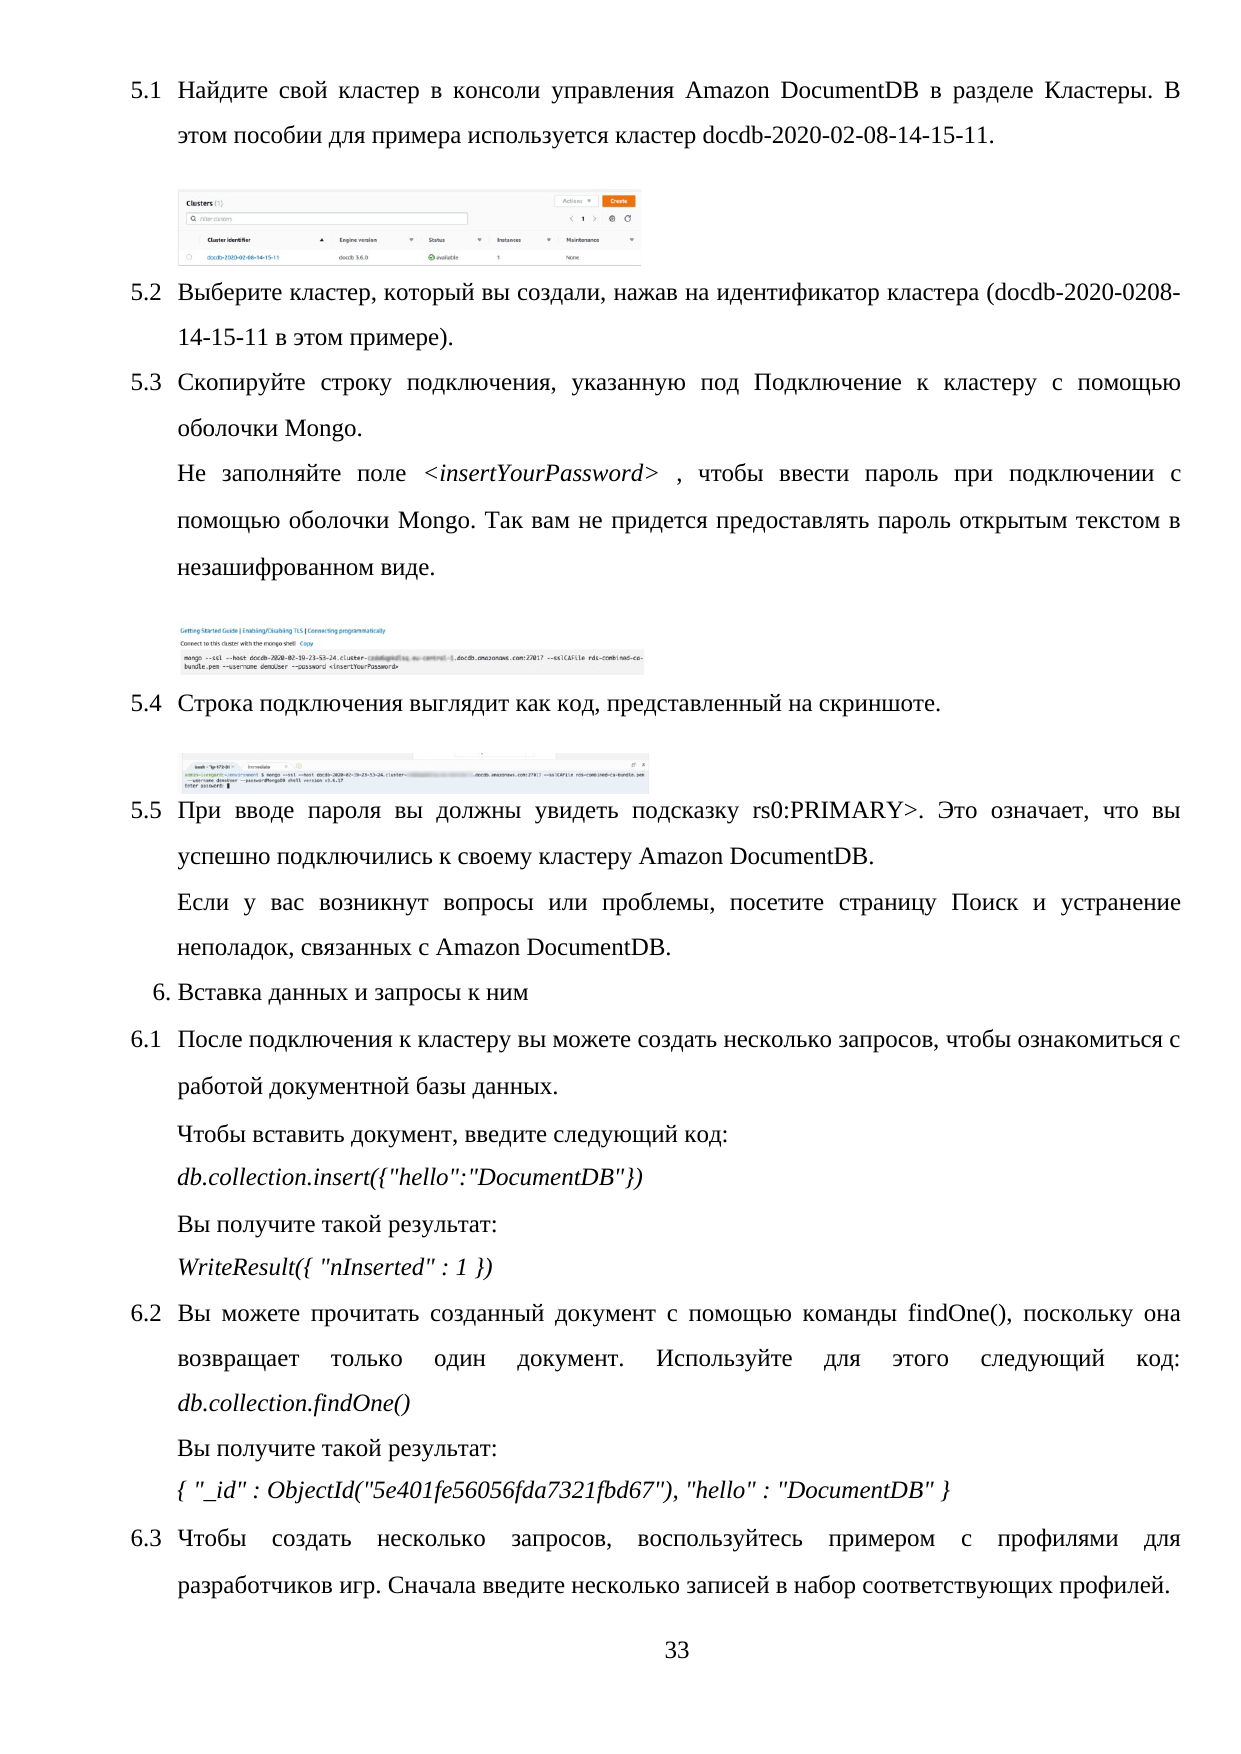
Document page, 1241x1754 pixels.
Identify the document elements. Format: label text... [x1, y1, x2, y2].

list Выберите кластер, который вы создали, нажав на идентификатор кластера (docdb-2020-0208-14-15-11 в этом примере). [130, 277, 1182, 351]
list Чтобы создать несколько запросов, воспользуйтесь примером с профилями для разработчиков игр. Сначала введите несколько записей в набор соответствующих профилей. [130, 1523, 1182, 1598]
text Не заполняйте поле <insertYourPassword> , чтобы ввести пароль при подключении с помощью оболочки Mongo. Так вам не придется предоставлять пароль открытым текстом в незашифрованном виде. [177, 458, 1182, 581]
list Вставка данных и запросы к ним [152, 977, 1182, 1006]
text Если у вас возникнут вопросы или проблемы, посетите страницу Поиск и устранение неполадок, связанных с Amazon DocumentDB. [177, 887, 1182, 960]
text Вы получите такой результат: [177, 1433, 1182, 1462]
text { "_id" : ObjectId("5e401fe56056fda7321fbd67"), "hello" : "DocumentDB" } [177, 1476, 1182, 1504]
text WriteResult({ "nInserted" : 1 }) [177, 1252, 1182, 1281]
text Чтобы вставить документ, введите следующий код: db.collection.insert({"hello":"DocumentDB"}) [177, 1119, 1182, 1191]
text Вы получите такой результат: [177, 1209, 1182, 1238]
list Скопируйте строку подключения, указанную под Подключение к кластеру с помощью оболочки Mongo. [130, 367, 1182, 441]
list Найдите свой кластер в консоли управления Amazon DocumentDB в разделе Кластеры. В этом пособии для примера используется кластер docdb-2020-02-08-14-15-11. [130, 75, 1182, 149]
list Вы можете прочитать созданный документ с помощью команды findOne(), поскольку она возвращает только один документ. Используйте для этого следующий код: db.collection.findOne() [130, 1298, 1182, 1417]
list При вводе пароля вы должны увидеть подсказку rs0:PRIMARY>. Это означает, что вы успешно подключились к своему кластеру Amazon DocumentDB. [130, 795, 1182, 870]
list Строка подключения выглядит как код, представленный на скриншоте. [130, 688, 1182, 716]
list После подключения к кластеру вы можете создать несколько запросов, чтобы ознакомиться с работой документной базы данных. [130, 1024, 1182, 1100]
